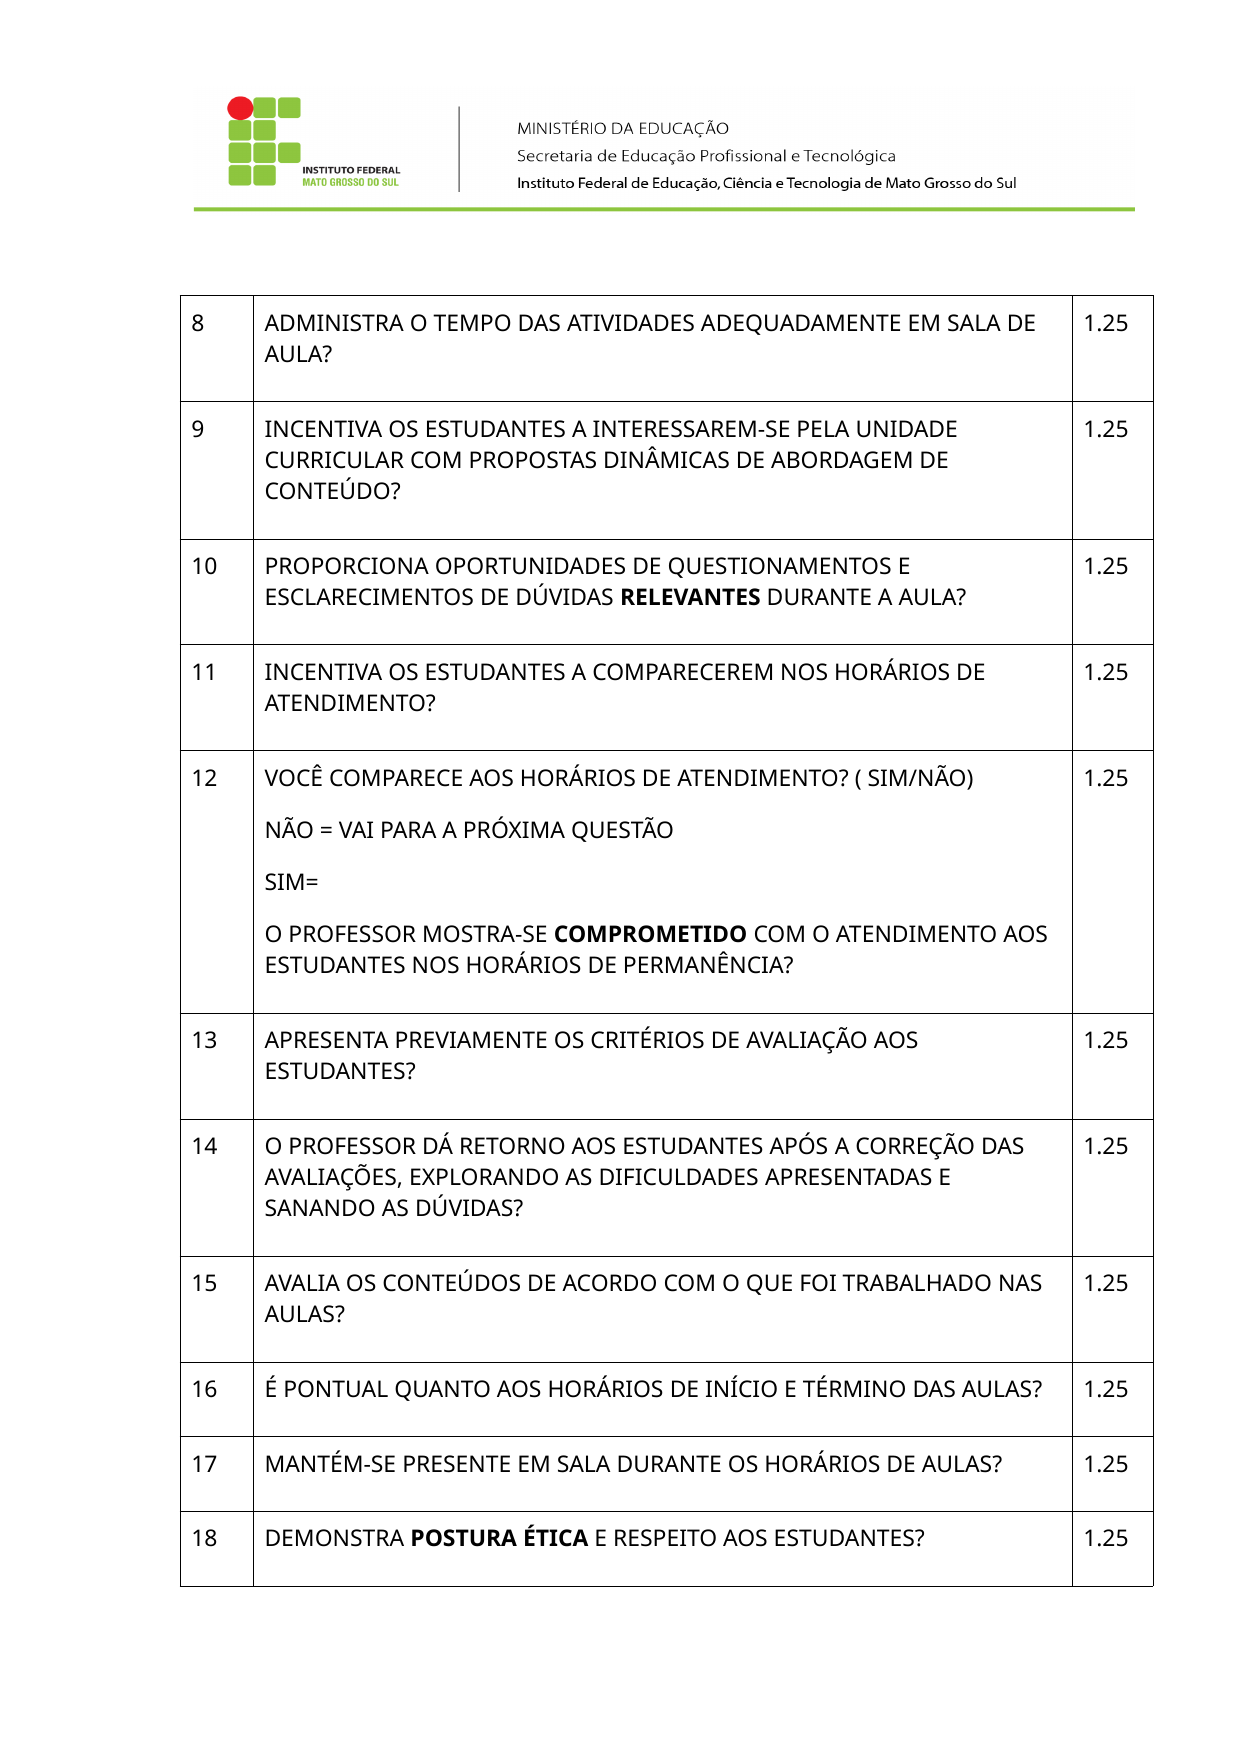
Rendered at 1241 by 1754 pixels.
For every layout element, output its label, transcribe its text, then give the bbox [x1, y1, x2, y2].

table_cell VOCÊ COMPARECE AOS HORÁRIOS DE ATENDIMENTO? ( SIM/NÃO) não = vai para a próxima questão SIM= O PROFESSOR MOSTRA-SE COMPROMETIDO COM O ATENDIMENTO AOS ESTUDANTES NOS HORÁRIOS DE PERMANÊNCIA? [254, 751, 1072, 1012]
table_cell 10 [181, 540, 253, 644]
table_cell 1.25 [1073, 1512, 1153, 1586]
table_cell Proporciona oportunidades de questionamentos e esclarecimentos de dúvidas RELEVANTES DURANTE A aula? [254, 540, 1072, 644]
table_cell 1.25 [1073, 751, 1153, 1012]
table_cell 8 [181, 296, 253, 401]
table_cell 12 [181, 751, 253, 1012]
table_cell Mantém-se presente em sala durante os horários de aulas? [254, 1437, 1072, 1511]
table_cell 18 [181, 1512, 253, 1586]
table_cell 1.25 [1073, 296, 1153, 401]
table_cell APRESENTA previamente os critérios de Avaliação AOS ESTUDANTES? [254, 1014, 1072, 1118]
table_cell 1.25 [1073, 1120, 1153, 1256]
table_cell 1.25 [1073, 1437, 1153, 1511]
table_cell 14 [181, 1120, 253, 1256]
table_cell 15 [181, 1257, 253, 1362]
table_cell O PROFESSOR DÁ RETORNO AOS ESTUDANTES Após a correção das avaliações, explorando as dificuldades apresentadas e sanando as dúvidas? [254, 1120, 1072, 1256]
table_cell 1.25 [1073, 1014, 1153, 1118]
table_cell AVALIA OS CONTEÚDOS DE ACORDO COM O QUE FOI TRABALHADO NAS AULAS? [254, 1257, 1072, 1362]
table_cell Demonstra postura ética E respeito AOS ESTUDANTES? [254, 1512, 1072, 1586]
table_cell 9 [181, 402, 253, 538]
table_cell INCENTIVA OS ESTUDANTES A COMPARECEREM NOS HORÁRIOS DE ATENDIMENTO? [254, 645, 1072, 750]
table_cell 1.25 [1073, 402, 1153, 538]
table_cell 17 [181, 1437, 253, 1511]
table_cell 1.25 [1073, 540, 1153, 644]
table_cell Administra o tempo das atividades Adequadamente EM SALA DE AULA? [254, 296, 1072, 401]
table_cell 1.25 [1073, 645, 1153, 750]
table_cell 1.25 [1073, 1363, 1153, 1436]
table_cell É pontual quanto aos horários de início e término das aulas? [254, 1363, 1072, 1436]
table_cell INCENTIVA os estudantes a interessarem-se pela UNIDADE CURRICULAR COM PROPOSTAS DINÂMICAS DE ABORDAGEM DE CONTEÚDO? [254, 402, 1072, 538]
table_cell 1.25 [1073, 1257, 1153, 1362]
table_cell 11 [181, 645, 253, 750]
table_cell 16 [181, 1363, 253, 1436]
picture [193, 86, 1135, 216]
table_cell 13 [181, 1014, 253, 1118]
